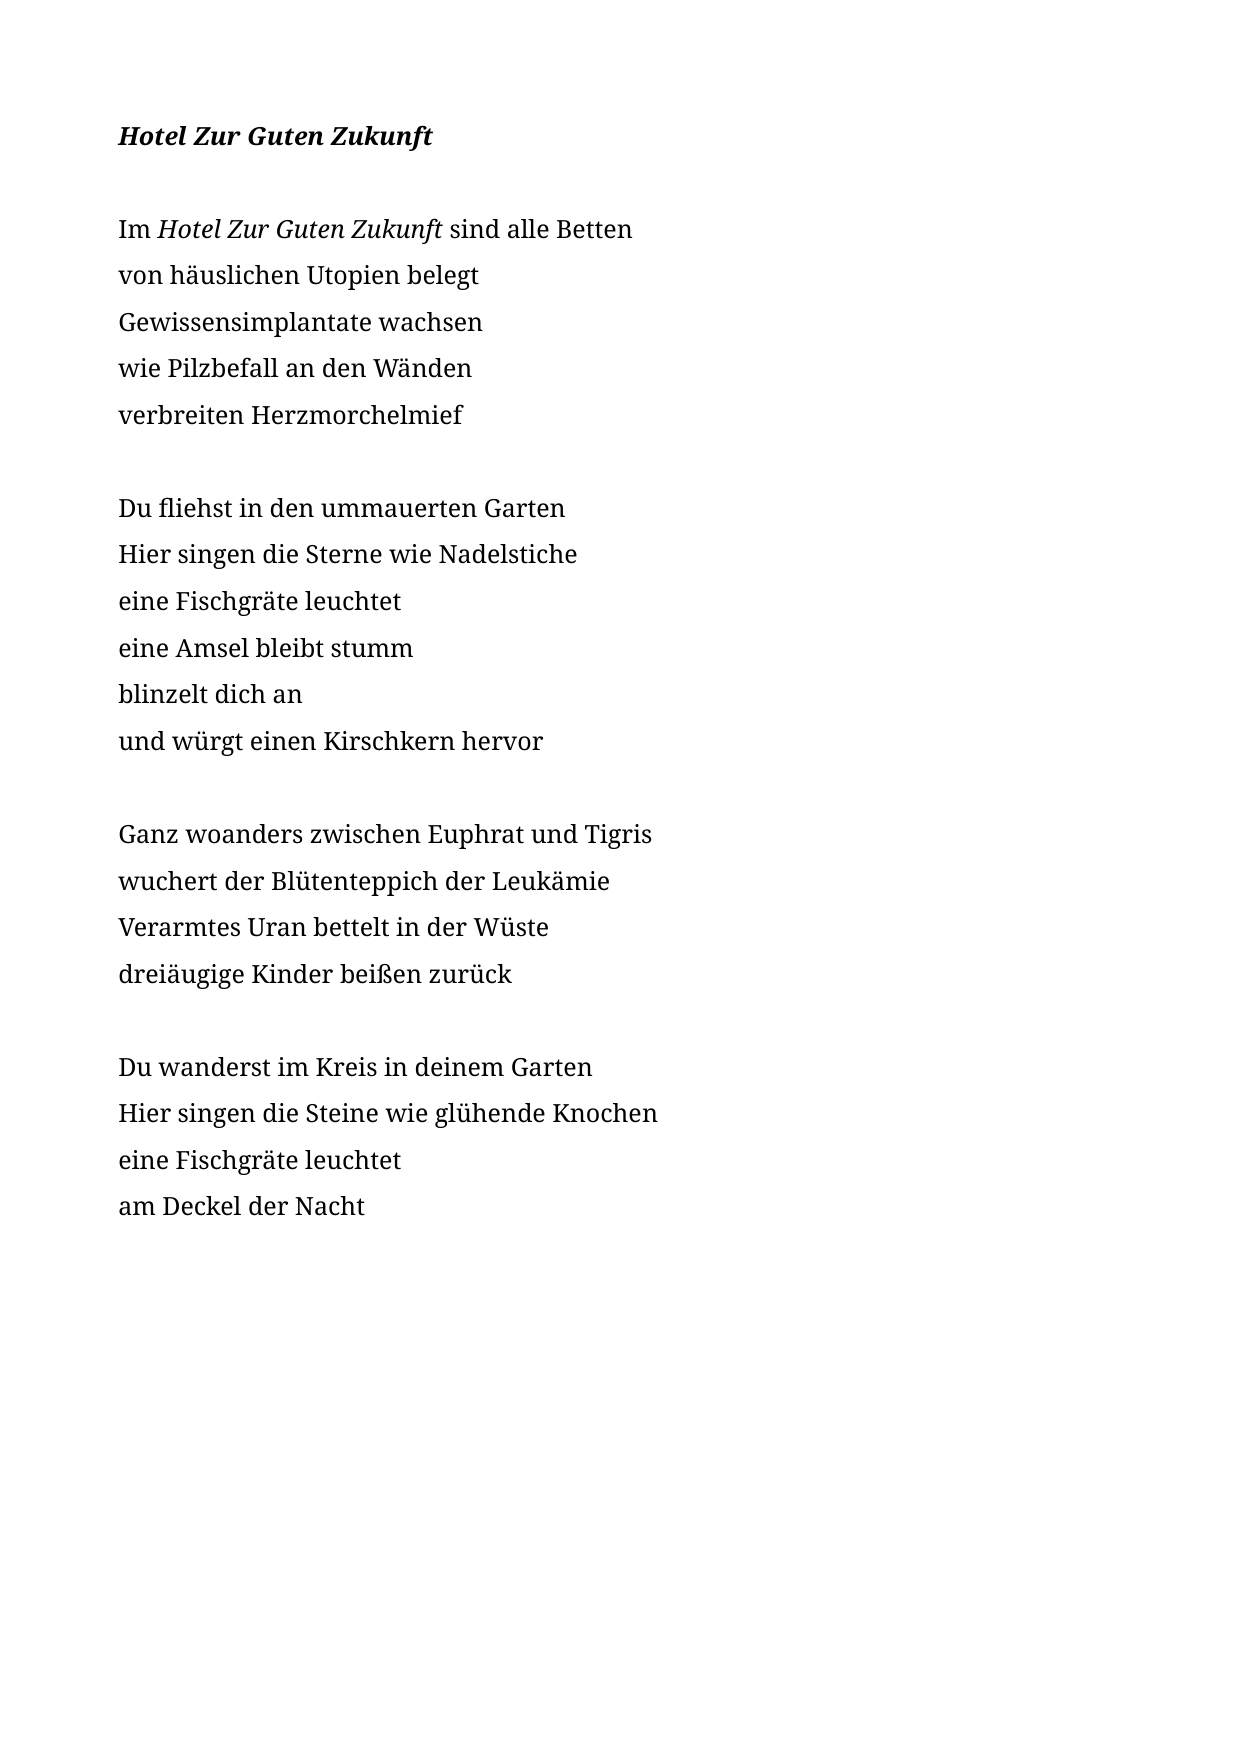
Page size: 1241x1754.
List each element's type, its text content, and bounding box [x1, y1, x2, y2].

text dreiäugige Kinder beißen zurück [118, 956, 1122, 990]
text Ganz woanders zwischen Euphrat und Tigris [118, 817, 1122, 851]
text blinzelt dich an [118, 677, 1122, 711]
text am Deckel der Nacht [118, 1189, 1122, 1223]
text und würgt einen Kirschkern hervor [118, 723, 1122, 757]
text eine Fischgräte leuchtet [118, 584, 1122, 618]
text Hier singen die Steine wie glühende Knochen [118, 1096, 1122, 1130]
text verbreiten Herzmorchelmief [118, 397, 1122, 432]
text wuchert der Blütenteppich der Leukämie [118, 863, 1122, 897]
text Du wanderst im Kreis in deinem Garten [118, 1049, 1122, 1083]
text eine Amsel bleibt stumm [118, 630, 1122, 664]
text Hotel Zur Guten Zukunft [118, 118, 1122, 152]
text Gewissensimplantate wachsen [118, 304, 1122, 338]
text Im Hotel Zur Guten Zukunft sind alle Betten [118, 211, 1122, 245]
text von häuslichen Utopien belegt [118, 258, 1122, 292]
text Hier singen die Sterne wie Nadelstiche [118, 537, 1122, 571]
text eine Fischgräte leuchtet [118, 1142, 1122, 1177]
text Du fliehst in den ummauerten Garten [118, 491, 1122, 525]
text Verarmtes Uran bettelt in der Wüste [118, 910, 1122, 944]
text wie Pilzbefall an den Wänden [118, 351, 1122, 385]
